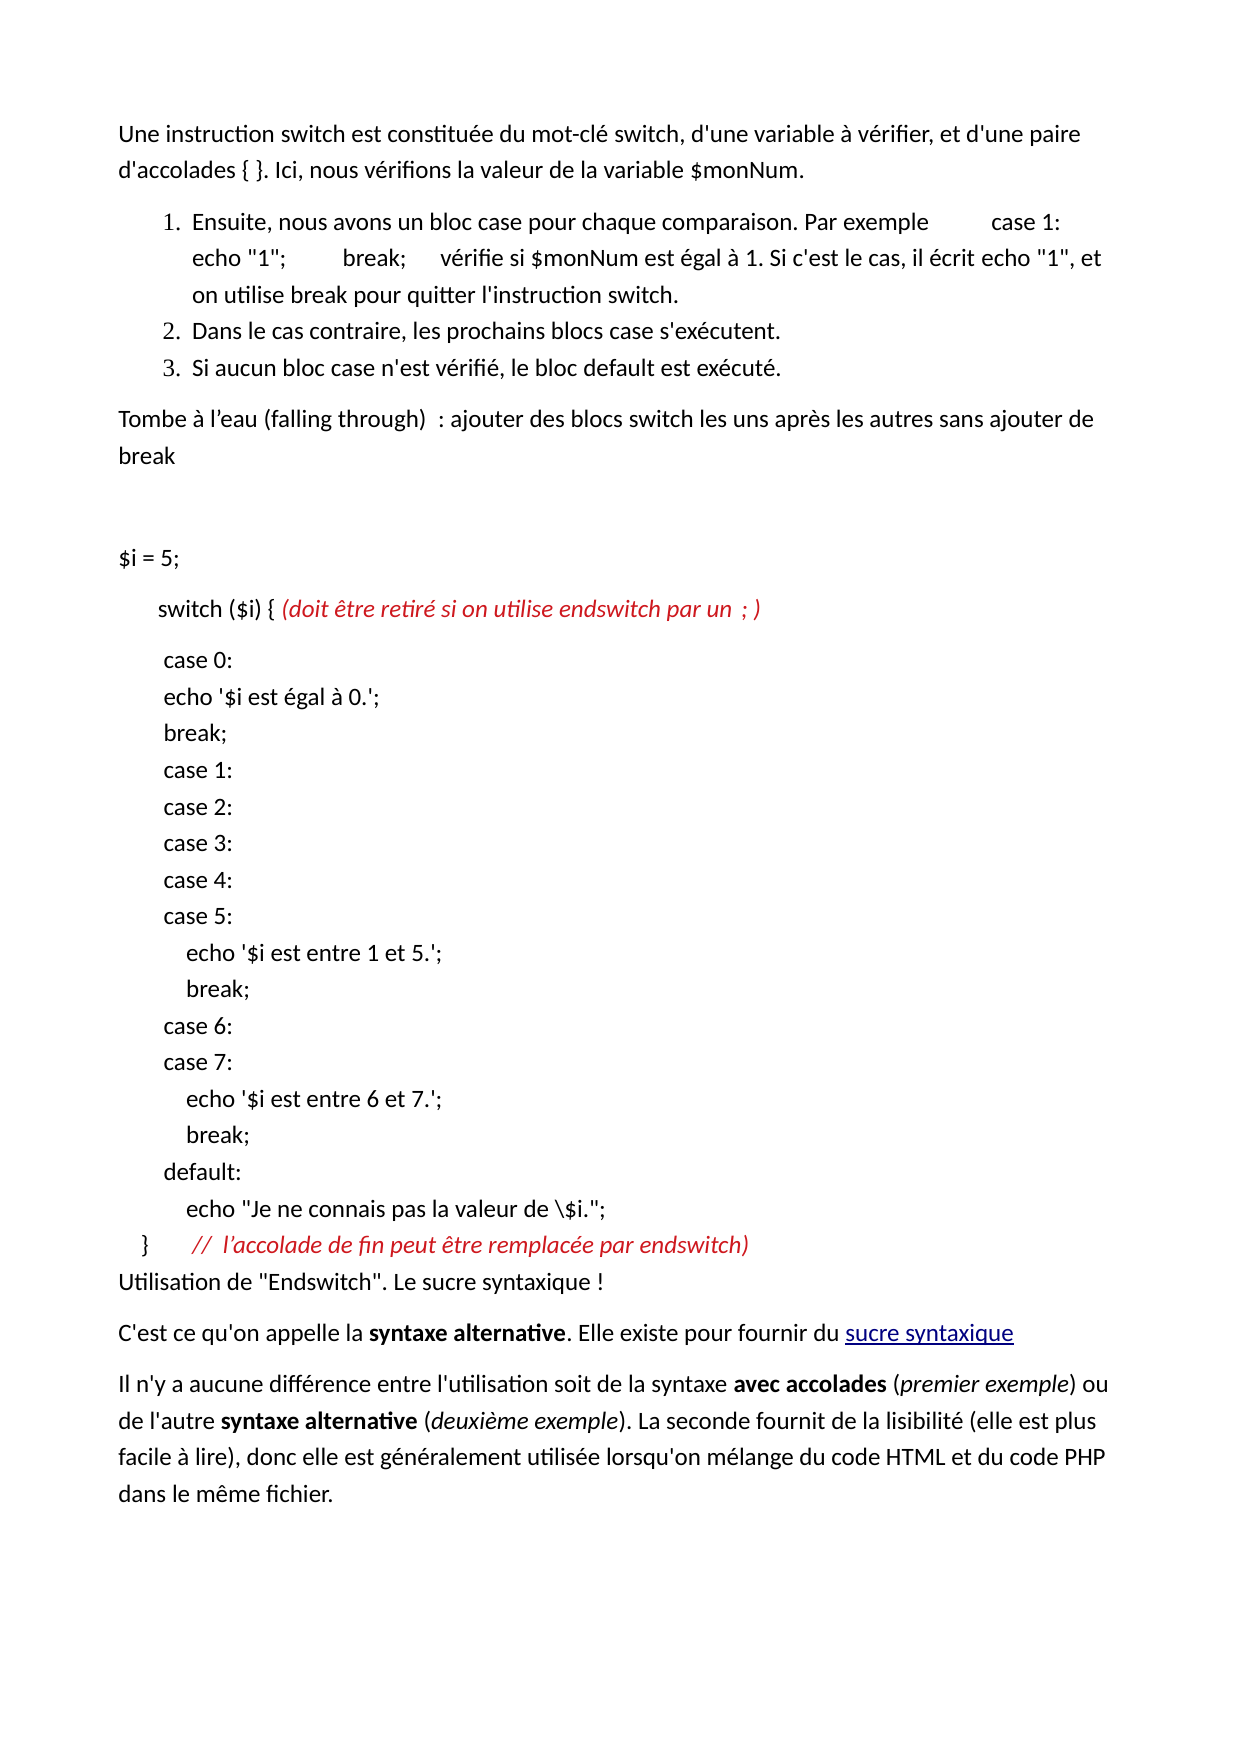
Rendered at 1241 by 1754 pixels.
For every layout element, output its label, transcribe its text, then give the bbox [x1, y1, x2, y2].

text case 2: [118, 791, 1122, 821]
list Si aucun bloc case n'est vérifié, le bloc default est exécuté. [162, 352, 1122, 383]
text case 7: [118, 1047, 1122, 1077]
text echo "Je ne connais pas la valeur de \$i."; [118, 1193, 1122, 1223]
text Utilisation de "Endswitch". Le sucre syntaxique ! [118, 1266, 1122, 1296]
text Il n'y a aucune différence entre l'utilisation soit de la syntaxe avec accolades (premier exemple) ou de l'autre syntaxe alternative (deuxième exemple). La seconde fournit de la lisibilité (elle est plus facile à lire), donc elle est généralement utilisée lorsqu'on mélange du code HTML et du code PHP dans le même fichier. [118, 1368, 1122, 1508]
text $i = 5; [118, 542, 1122, 573]
text switch ($i) { (doit être retiré si on utilise endswitch par un ; ) [118, 593, 1122, 624]
text case 0: [118, 644, 1122, 675]
text case 6: [118, 1010, 1122, 1041]
text echo '$i est entre 6 et 7.'; [118, 1083, 1122, 1114]
text C'est ce qu'on appelle la syntaxe alternative. Elle existe pour fournir du sucre syntaxique [118, 1317, 1122, 1348]
text case 1: [118, 754, 1122, 784]
list Dans le cas contraire, les prochains blocs case s'exécutent. [162, 316, 1122, 346]
text break; [118, 717, 1122, 748]
text Une instruction switch est constituée du mot-clé switch, d'une variable à vérifier, et d'une paire d'accolades { }. Ici, nous vérifions la valeur de la variable $monNum. [118, 118, 1122, 185]
text echo '$i est entre 1 et 5.'; [118, 937, 1122, 967]
text case 3: [118, 827, 1122, 858]
text break; [118, 973, 1122, 1004]
text } // l’accolade de fin peut être remplacée par endswitch) [118, 1229, 1122, 1260]
text case 4: [118, 864, 1122, 894]
list Ensuite, nous avons un bloc case pour chaque comparaison. Par exemple case 1: echo "1"; break; vérifie si $monNum est égal à 1. Si c'est le cas, il écrit echo "1", et on utilise break pour quitter l'instruction switch. [162, 206, 1122, 309]
text break; [118, 1120, 1122, 1150]
text echo '$i est égal à 0.'; [118, 681, 1122, 711]
text case 5: [118, 900, 1122, 931]
text default: [118, 1156, 1122, 1187]
text Tombe à l’eau (falling through) : ajouter des blocs switch les uns après les autres sans ajouter de break [118, 403, 1122, 470]
